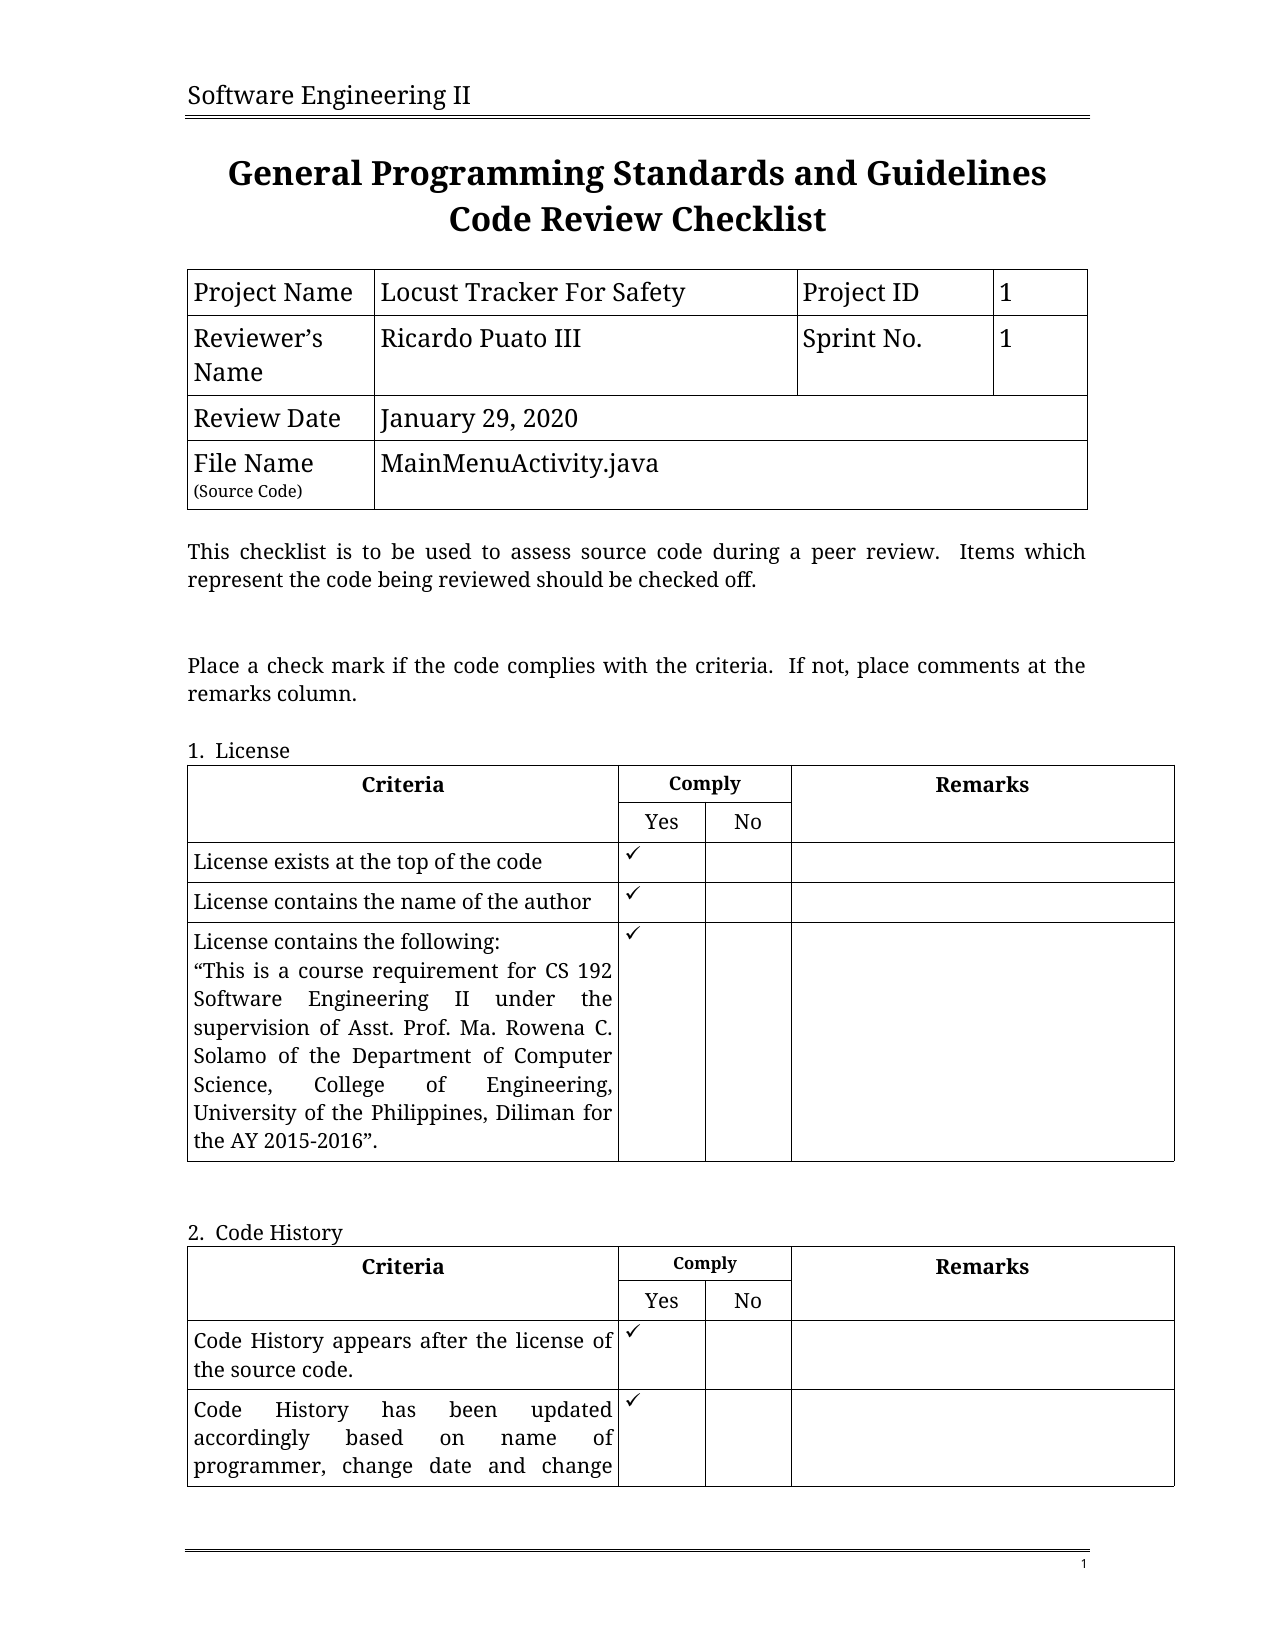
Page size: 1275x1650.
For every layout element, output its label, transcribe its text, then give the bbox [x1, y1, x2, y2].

table_cell Yes [619, 803, 705, 842]
table_header Locust Tracker For Safety [375, 270, 797, 315]
table_cell [792, 923, 1174, 1161]
table_header Remarks [792, 1247, 1174, 1320]
table_cell File Name (Source Code) [188, 441, 374, 508]
table_header Project Name [188, 270, 374, 315]
table_cell ✓ [619, 923, 705, 1161]
table_cell ✓ [619, 1390, 705, 1486]
table_cell MainMenuActivity.java [375, 441, 1087, 508]
table_cell [792, 843, 1174, 882]
table_cell [706, 843, 791, 882]
table_cell License contains the following: “This is a course requirement for CS 192 Software Engineering II under the supervision of Asst. Prof. Ma. Rowena C. Solamo of the Department of Computer Science, College of Engineering, University of the Philippines, Diliman for the AY 2015-2016”. [188, 923, 618, 1161]
table_cell [792, 1321, 1174, 1389]
table_cell No [706, 803, 791, 842]
table_cell No [706, 1281, 791, 1320]
table_cell Code History has been updated accordingly based on name of programmer, change date and change [188, 1390, 618, 1486]
table_cell Sprint No. [798, 316, 993, 394]
table_header Comply [619, 766, 791, 802]
table_cell ✓ [619, 883, 705, 922]
table_cell 1 [994, 316, 1087, 394]
table_cell [706, 883, 791, 922]
table_cell [792, 883, 1174, 922]
table_cell License exists at the top of the code [188, 843, 618, 882]
table_header Comply [619, 1247, 791, 1280]
text General Programming Standards and Guidelines Code Review Checklist [187, 150, 1087, 241]
table_header Project ID [798, 270, 993, 315]
table_cell Code History appears after the license of the source code. [188, 1321, 618, 1389]
table_cell Yes [619, 1281, 705, 1320]
text 2. Code History [187, 1218, 1087, 1246]
text 1. License [187, 736, 1087, 764]
table_cell ✓ [619, 1321, 705, 1389]
text This checklist is to be used to assess source code during a peer review. Items which represent the code being reviewed should be checked off. [187, 537, 1087, 594]
table_cell Ricardo Puato III [375, 316, 797, 394]
table_header Remarks [792, 766, 1174, 842]
table_header Criteria [188, 1247, 618, 1320]
table_cell [706, 1390, 791, 1486]
table_cell Review Date [188, 396, 374, 440]
table_cell [792, 1390, 1174, 1486]
table_cell ✓ [619, 843, 705, 882]
table_header Criteria [188, 766, 618, 842]
table_cell [706, 923, 791, 1161]
table_header 1 [994, 270, 1087, 315]
table_cell [706, 1321, 791, 1389]
table_cell Reviewer’s Name [188, 316, 374, 394]
table_cell January 29, 2020 [375, 396, 1087, 440]
table_cell License contains the name of the author [188, 883, 618, 922]
text Place a check mark if the code complies with the criteria. If not, place comments at the remarks column. [187, 651, 1087, 708]
